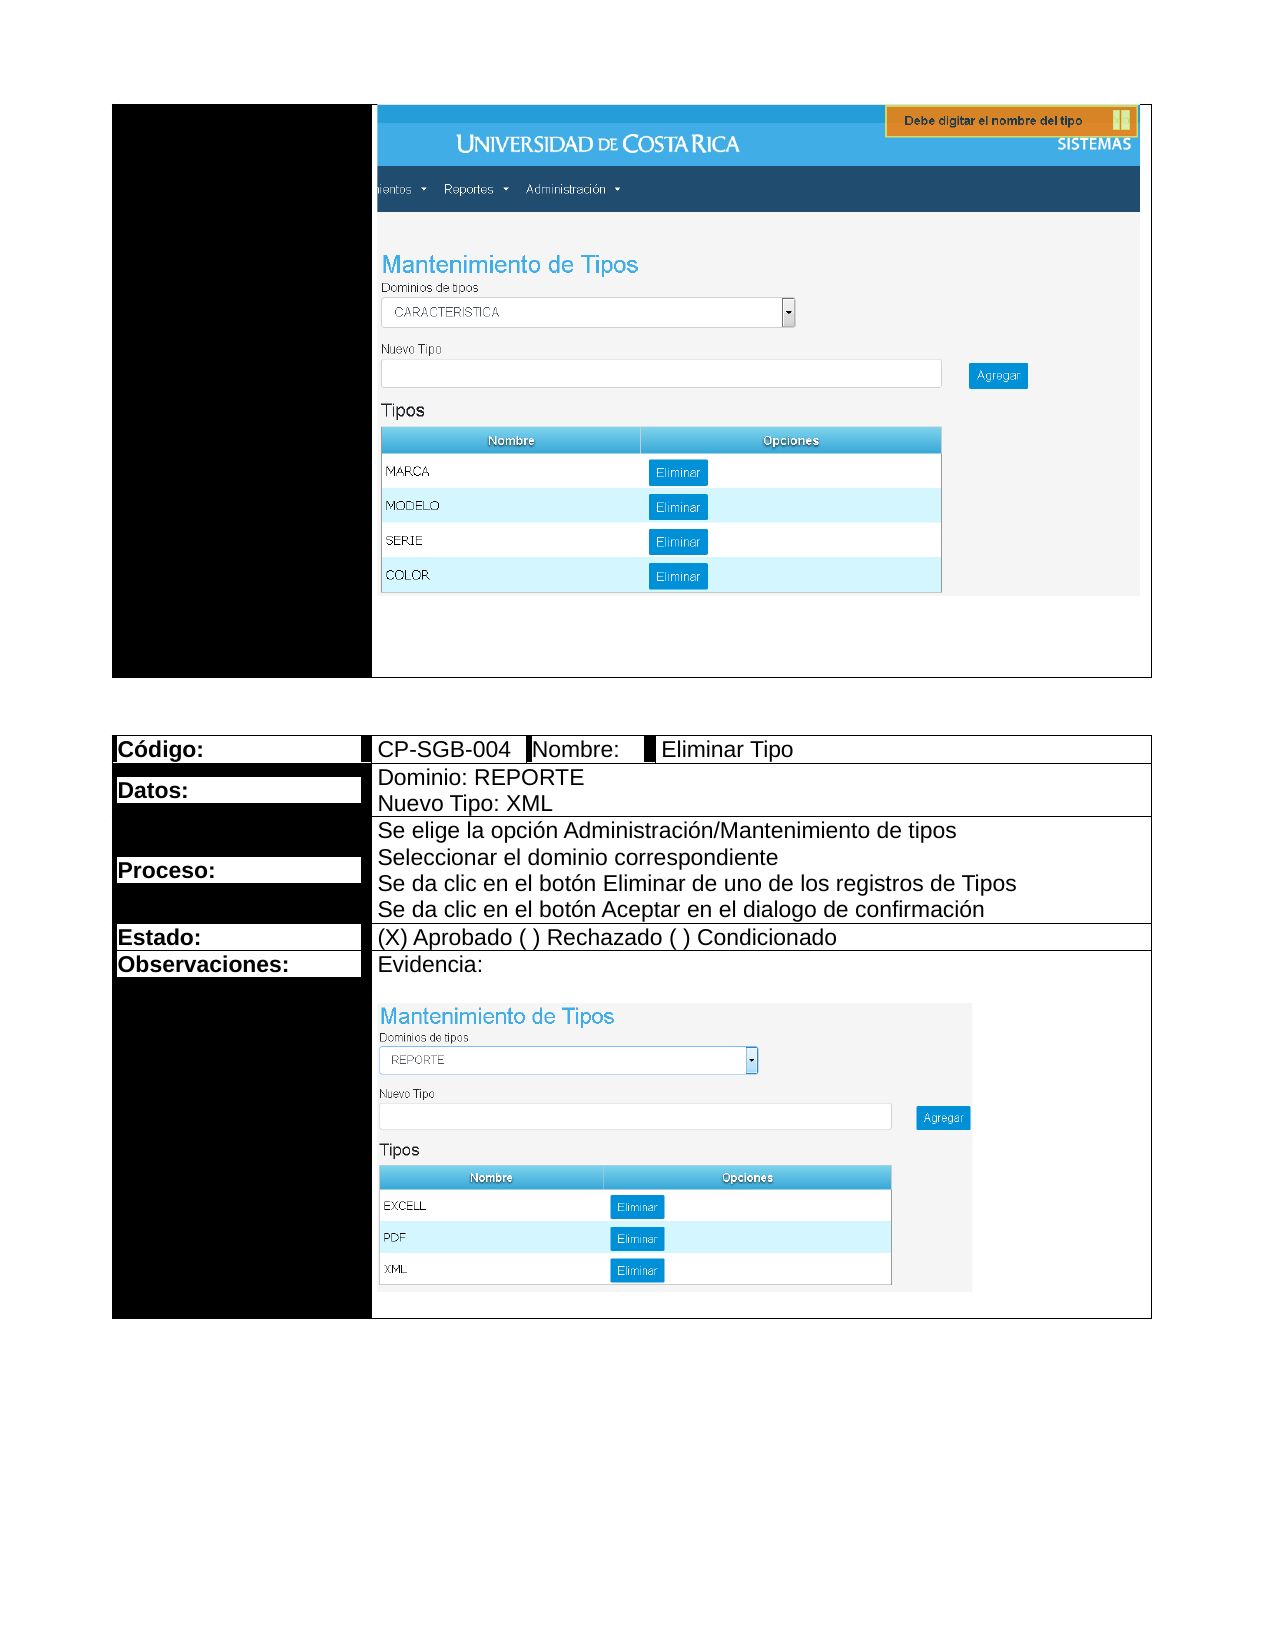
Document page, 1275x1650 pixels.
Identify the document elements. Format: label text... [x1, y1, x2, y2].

table_cell Evidencia: [372, 951, 377, 1318]
table_header Nombre: [644, 736, 655, 762]
table_header Código: [361, 736, 371, 762]
table_cell Evidencia: [1140, 105, 1151, 677]
table_cell Proceso: [113, 817, 371, 923]
table_header CP-SGB-004 [515, 736, 526, 762]
table_cell Datos: [113, 764, 371, 816]
table_cell Evidencia: [372, 105, 377, 677]
table_cell Evidencia: [1140, 951, 1151, 1318]
table_cell Observaciones: [113, 105, 371, 677]
table_header Eliminar Tipo [656, 736, 1151, 762]
table_cell Observaciones: [113, 951, 371, 1318]
table_cell Estado: [361, 924, 371, 950]
